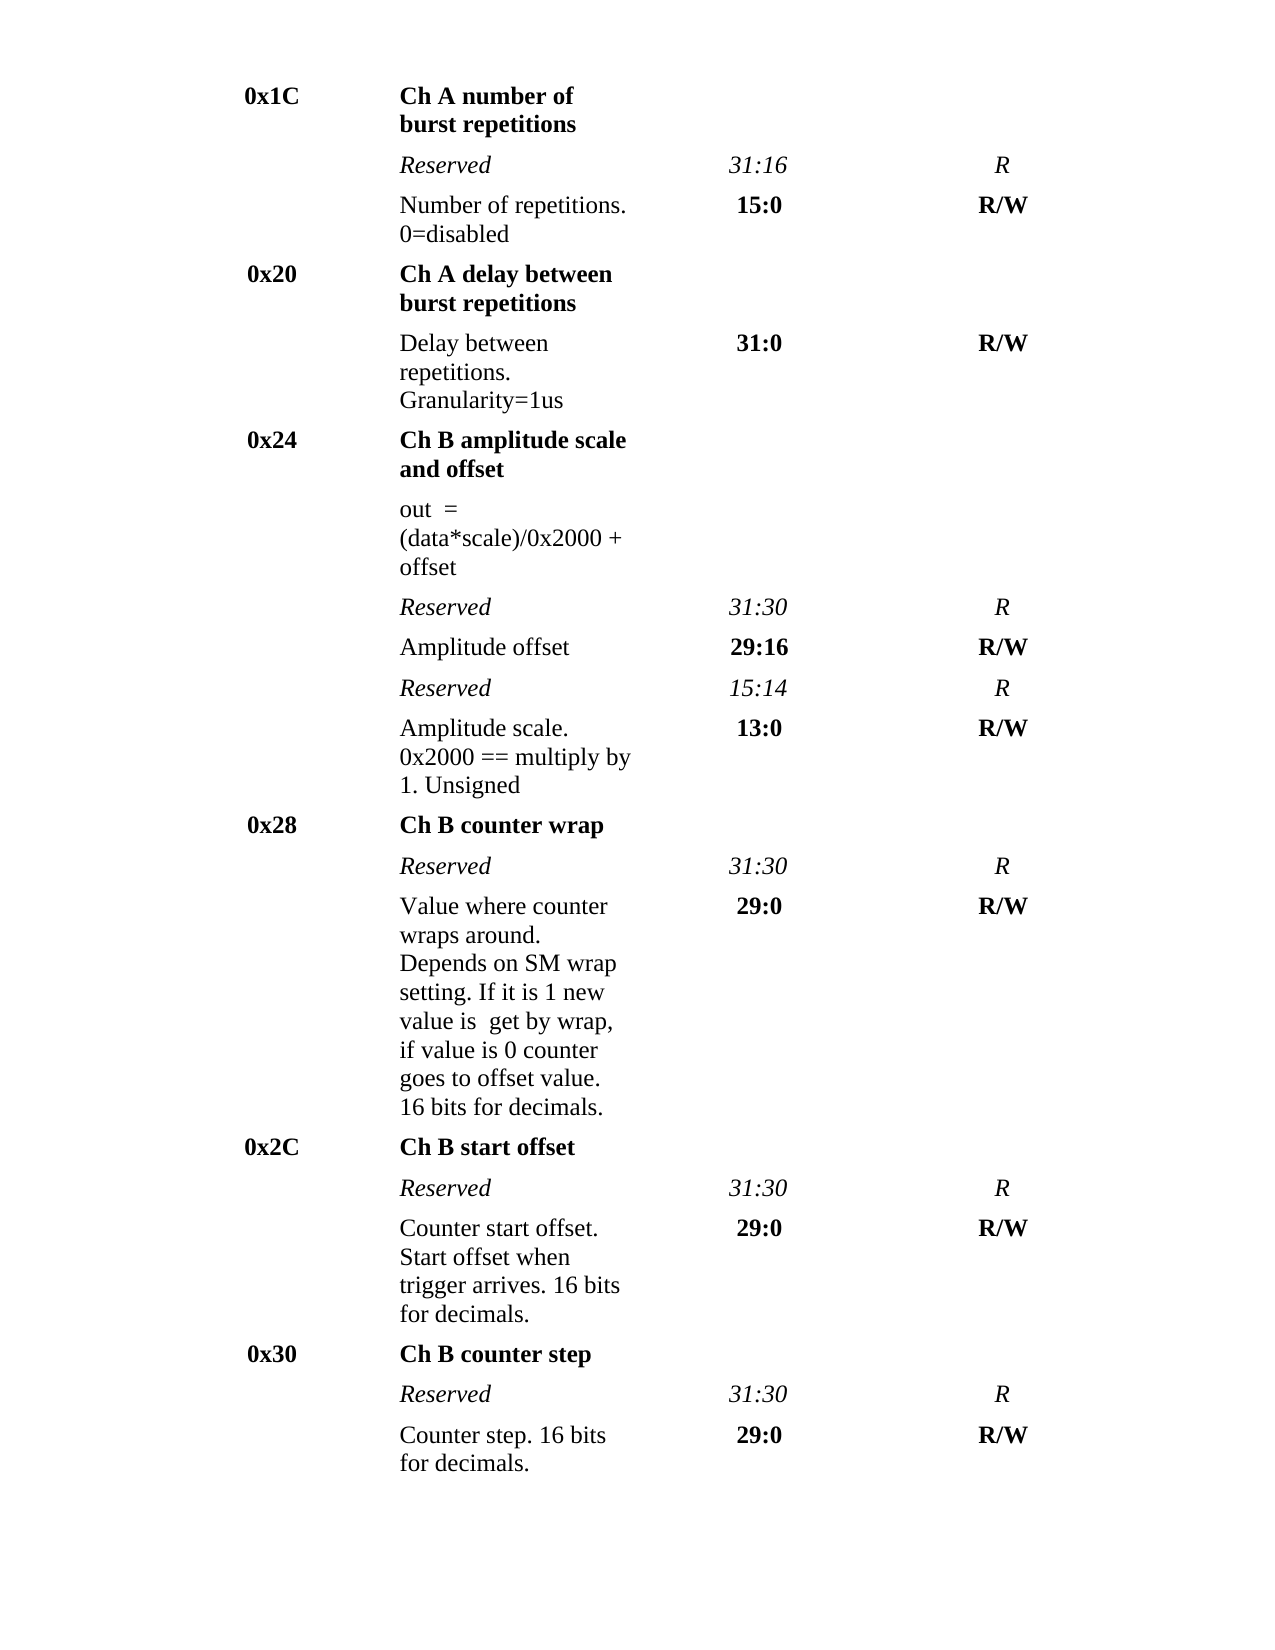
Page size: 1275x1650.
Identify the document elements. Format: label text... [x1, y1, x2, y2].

table_cell Reserved [394, 586, 637, 627]
table_cell out = (data*scale)/0x2000 + offset [394, 489, 637, 586]
table_cell [638, 75, 881, 144]
table_cell Ch B counter wrap [394, 805, 637, 845]
table_cell R/W [881, 885, 1125, 1127]
table_cell [638, 253, 881, 322]
table_cell Ch B counter step [394, 1334, 637, 1374]
table_cell R/W [881, 627, 1125, 667]
table_cell Counter start offset. Start offset when trigger arrives. 16 bits for decimals. [394, 1207, 637, 1333]
table_cell 0x20 [150, 253, 394, 322]
table_cell R [881, 667, 1125, 707]
table_cell Reserved [394, 845, 637, 885]
table_cell 13:0 [638, 707, 881, 805]
table_cell Reserved [394, 1167, 637, 1207]
table_cell R/W [881, 1414, 1125, 1556]
table_cell 29:0 [638, 885, 881, 1127]
table_cell [638, 420, 881, 489]
table_cell Reserved [394, 144, 637, 184]
table_cell R [881, 1374, 1125, 1414]
table_cell Counter step. 16 bits for decimals. [394, 1414, 637, 1556]
table_cell 15:0 [638, 184, 881, 253]
table_cell 31:16 [638, 144, 881, 184]
table_cell Reserved [394, 1374, 637, 1414]
table_cell Amplitude scale. 0x2000 == multiply by 1. Unsigned [394, 707, 637, 805]
table_cell [881, 489, 1125, 586]
table_cell R [881, 1167, 1125, 1207]
table_cell Ch B amplitude scale and offset [394, 420, 637, 489]
table_cell [881, 420, 1125, 489]
table_cell Number of repetitions. 0=disabled [394, 184, 637, 253]
table_cell R/W [881, 322, 1125, 420]
table_cell 0x1C [150, 75, 394, 144]
table_cell Reserved [394, 667, 637, 707]
table_cell R/W [881, 1207, 1125, 1333]
table_cell 31:30 [638, 586, 881, 627]
table_cell 15:14 [638, 667, 881, 707]
table_cell [881, 1334, 1125, 1374]
table_cell Amplitude offset [394, 627, 637, 667]
table_cell [150, 707, 394, 805]
table_cell 29:16 [638, 627, 881, 667]
table_cell R [881, 586, 1125, 627]
table_cell [881, 805, 1125, 845]
table_cell R/W [881, 707, 1125, 805]
table_cell Ch A number of burst repetitions [394, 75, 637, 144]
table_cell [638, 1334, 881, 1374]
table_cell 29:0 [638, 1414, 881, 1556]
table_cell 31:30 [638, 1374, 881, 1414]
table_cell [150, 144, 394, 184]
table_cell R [881, 845, 1125, 885]
table_cell [150, 667, 394, 707]
table_cell 0x30 [150, 1334, 394, 1374]
table_cell [150, 845, 394, 885]
table_cell [881, 1127, 1125, 1167]
table_cell 31:30 [638, 1167, 881, 1207]
table_cell Delay between repetitions. Granularity=1us [394, 322, 637, 420]
table_cell [638, 1127, 881, 1167]
table_cell [881, 75, 1125, 144]
table_cell [150, 1374, 394, 1414]
table_cell [150, 322, 394, 420]
table_cell [150, 586, 394, 627]
table_cell [150, 1414, 394, 1556]
table_cell [150, 885, 394, 1127]
table_cell Value where counter wraps around. Depends on SM wrap setting. If it is 1 new value is get by wrap, if value is 0 counter goes to offset value. 16 bits for decimals. [394, 885, 637, 1127]
table_cell 0x28 [150, 805, 394, 845]
table_cell [150, 489, 394, 586]
table_cell [150, 184, 394, 253]
table_cell 0x2C [150, 1127, 394, 1167]
table_cell [150, 1207, 394, 1333]
table_cell [638, 805, 881, 845]
table_cell 31:30 [638, 845, 881, 885]
table_cell 29:0 [638, 1207, 881, 1333]
table_cell [150, 627, 394, 667]
table_cell Ch A delay between burst repetitions [394, 253, 637, 322]
table_cell 31:0 [638, 322, 881, 420]
table_cell [881, 253, 1125, 322]
table_cell R/W [881, 184, 1125, 253]
table_cell R [881, 144, 1125, 184]
table_cell 0x24 [150, 420, 394, 489]
table_cell [638, 489, 881, 586]
table_cell Ch B start offset [394, 1127, 637, 1167]
table_cell [150, 1167, 394, 1207]
